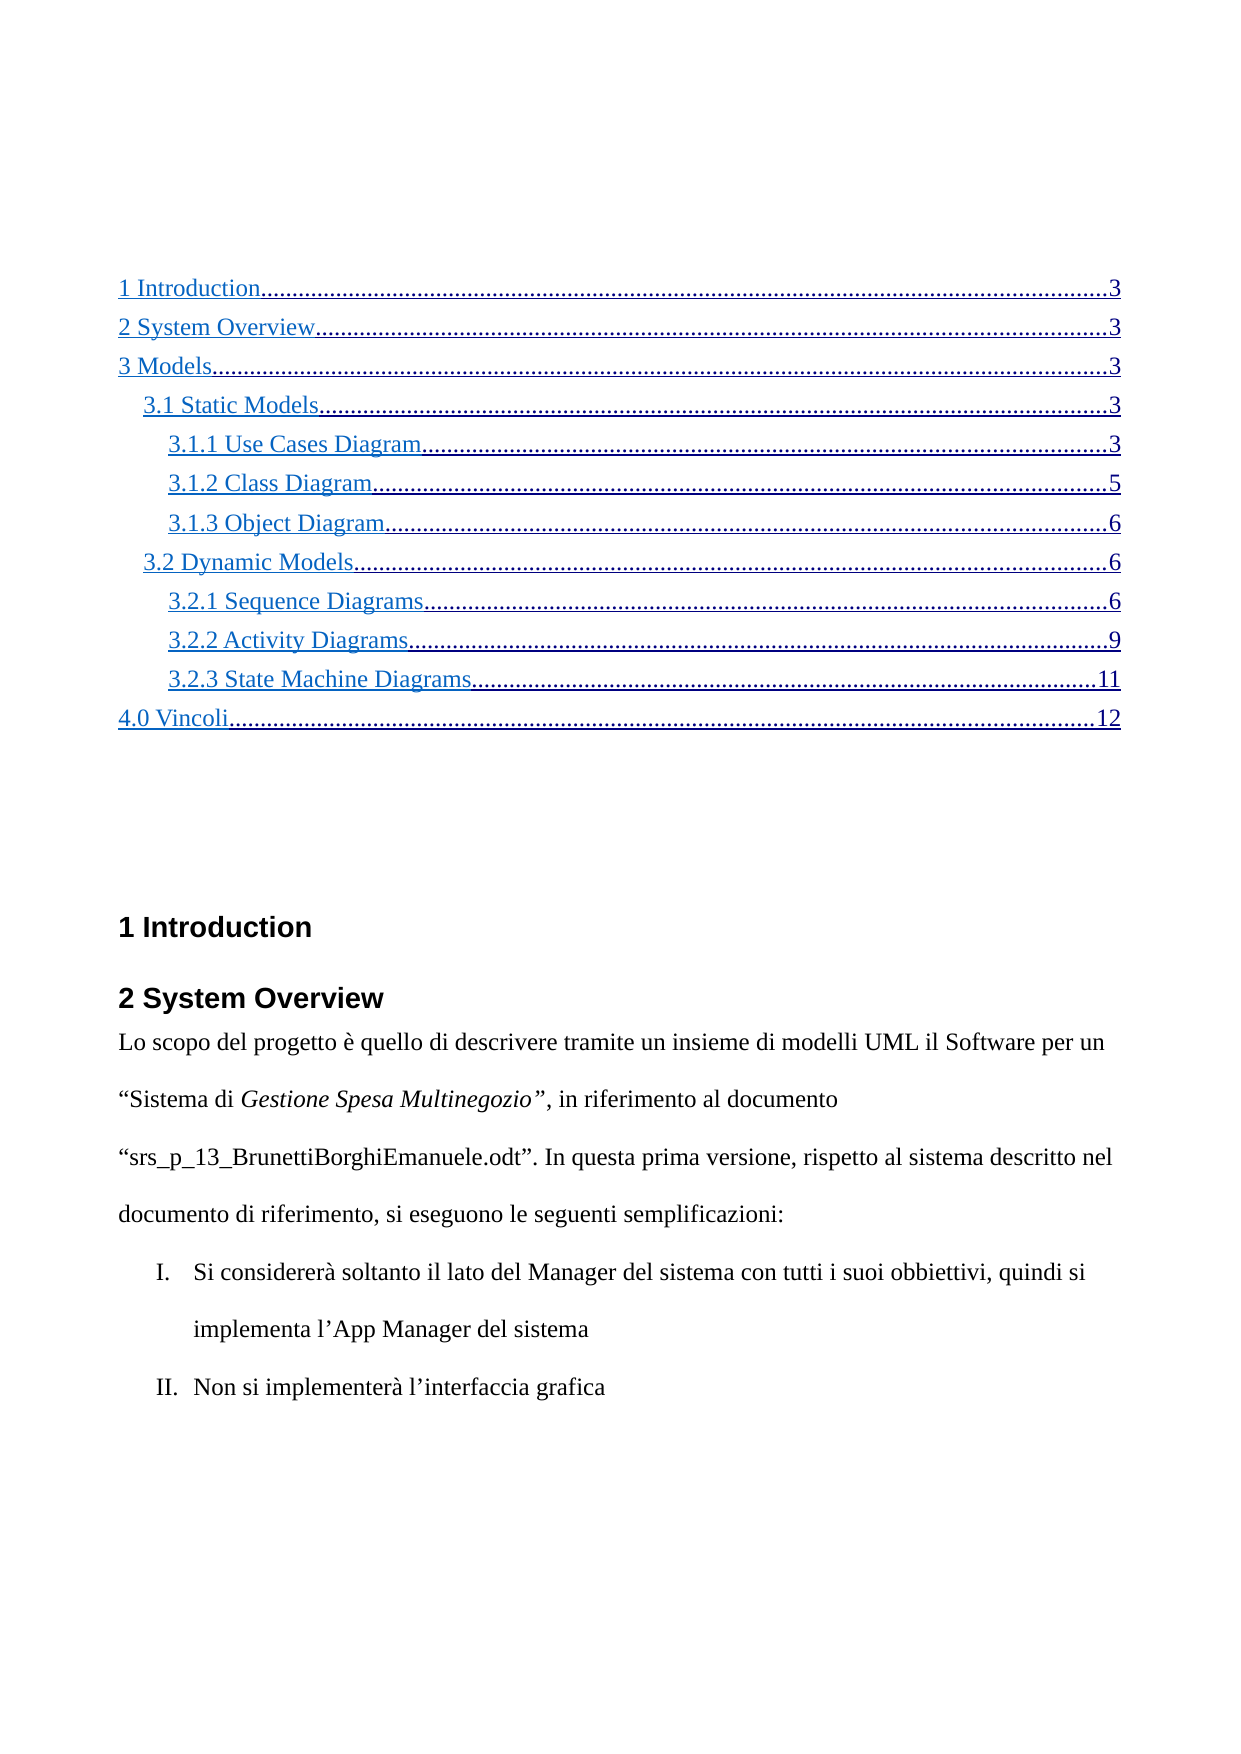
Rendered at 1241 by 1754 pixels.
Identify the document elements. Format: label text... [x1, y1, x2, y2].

text 3.2 Dynamic Models 6 [143, 547, 1122, 576]
list Si considererà soltanto il lato del Manager del sistema con tutti i suoi obbiettivi, quindi si implementa l’App Manager del sistema [156, 1257, 1122, 1343]
text 3.2.3 State Machine Diagrams 11 [168, 664, 1122, 693]
subtitle 1 Introduction [118, 910, 1122, 943]
text 3.1.3 Object Diagram 6 [168, 508, 1122, 536]
text 4.0 Vincoli 12 [118, 703, 1122, 732]
text 3.1 Static Models 3 [143, 390, 1122, 419]
text 3.2.1 Sequence Diagrams 6 [168, 586, 1122, 615]
text 3.1.2 Class Diagram 5 [168, 468, 1122, 497]
subtitle 2 System Overview [118, 981, 1122, 1014]
text 2 System Overview 3 [118, 312, 1122, 341]
text 3.2.2 Activity Diagrams 9 [168, 625, 1122, 654]
text 1 Introduction 3 [118, 273, 1122, 301]
text 3.1.1 Use Cases Diagram 3 [168, 429, 1122, 458]
list Non si implementerà l’interfaccia grafica [156, 1372, 1122, 1401]
text 3 Models 3 [118, 351, 1122, 380]
text Lo scopo del progetto è quello di descrivere tramite un insieme di modelli UML il Software per un “Sistema di Gestione Spesa Multinegozio”, in riferimento al documento “srs_p_13_BrunettiBorghiEmanuele.odt”. In questa prima versione, rispetto al sistema descritto nel documento di riferimento, si eseguono le seguenti semplificazioni: [118, 1027, 1122, 1228]
